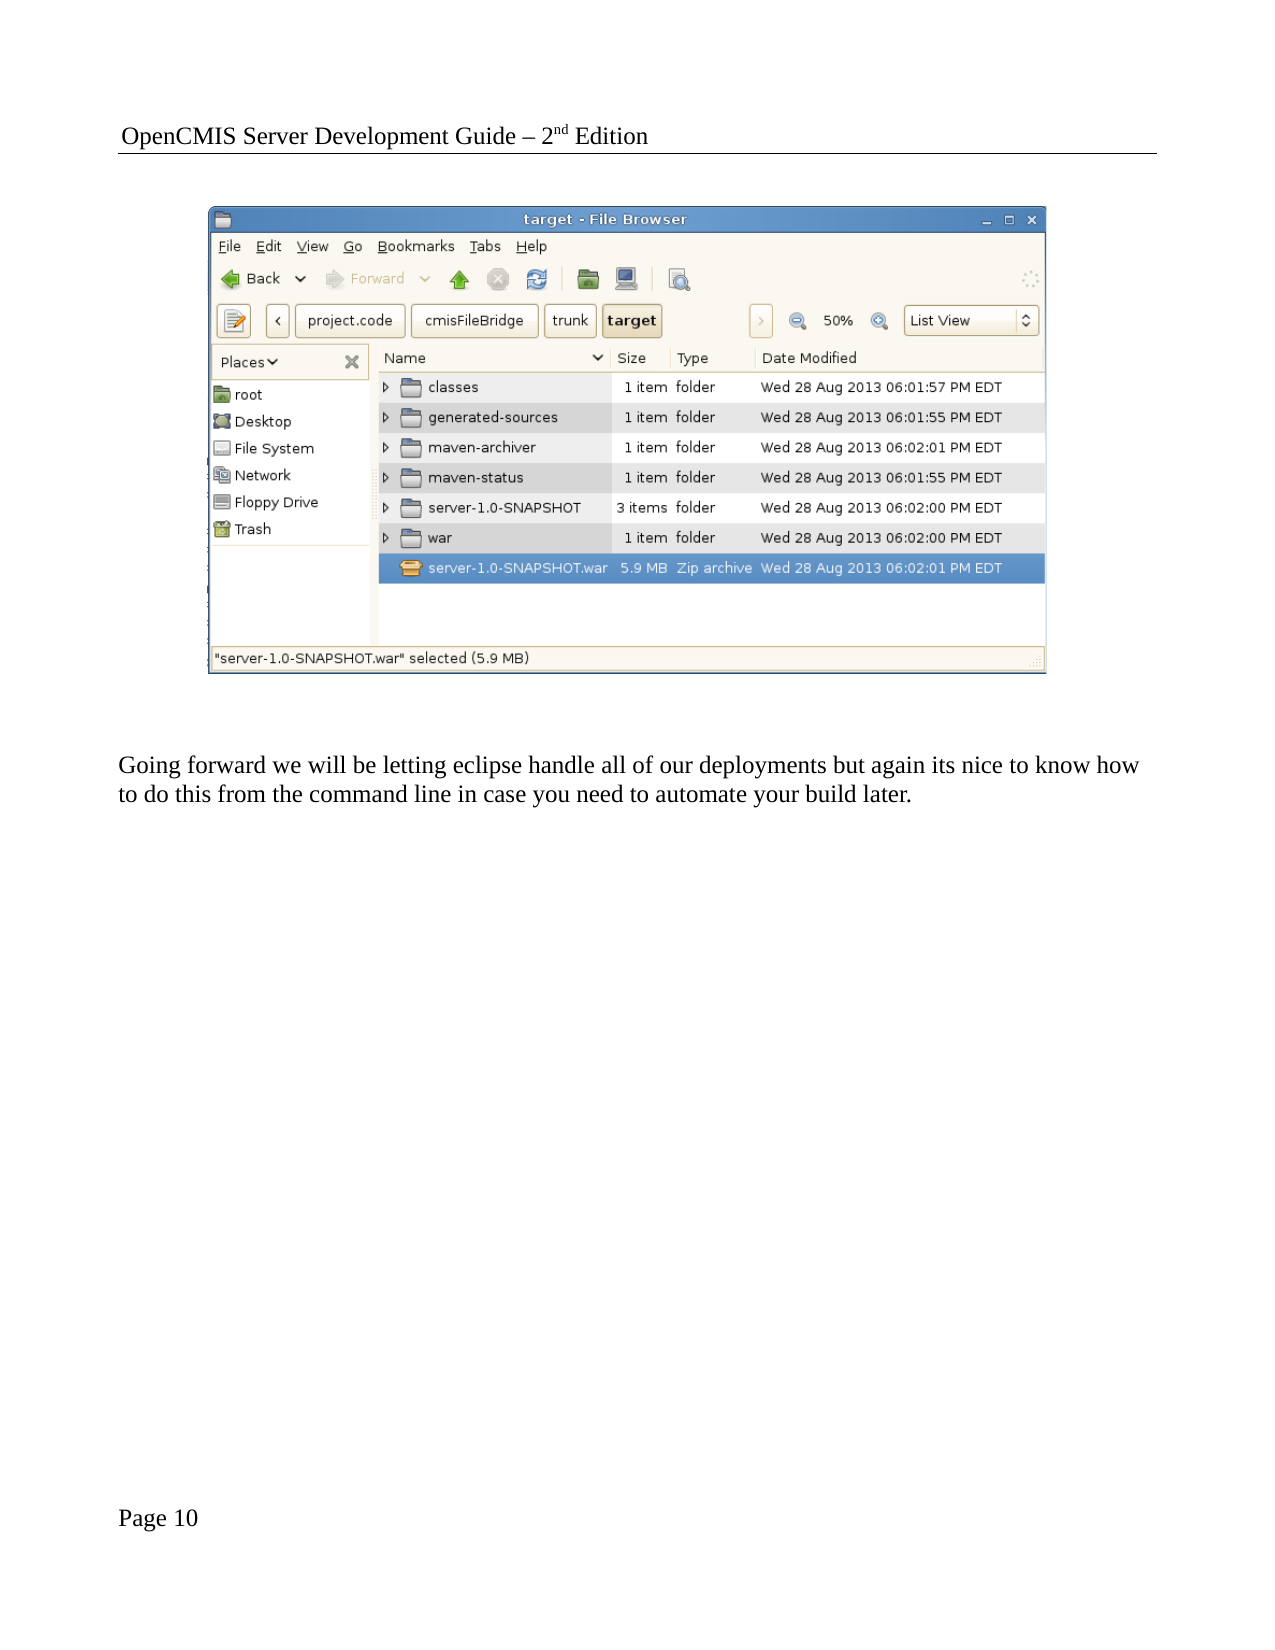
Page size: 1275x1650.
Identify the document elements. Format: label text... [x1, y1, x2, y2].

list Going forward we will be letting eclipse handle all of our deployments but again its nice to know how to do this from the command line in case you need to automate your build later. [118, 750, 1157, 808]
picture [207, 206, 1047, 674]
